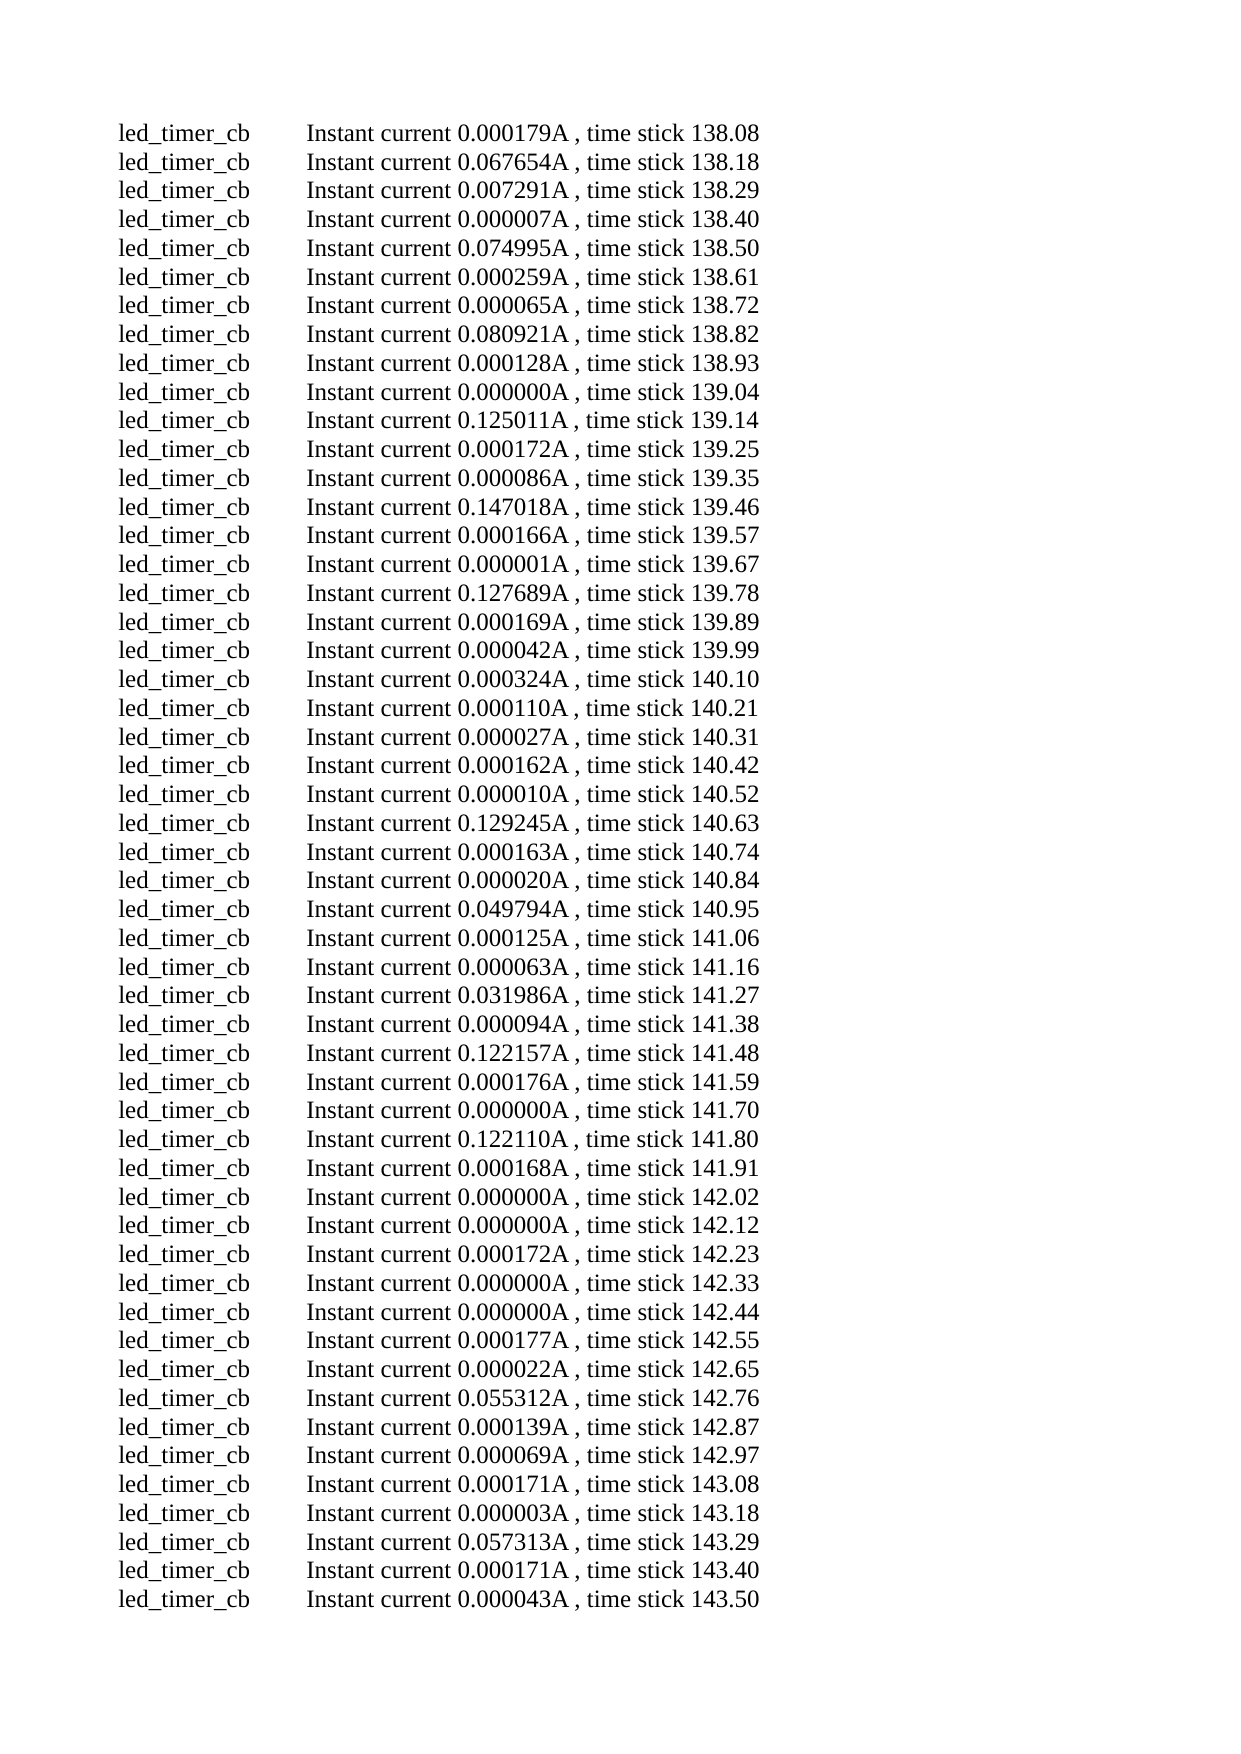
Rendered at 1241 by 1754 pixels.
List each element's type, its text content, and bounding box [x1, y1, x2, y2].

text led_timer_cb Instant current 0.000063A , time stick 141.16 [118, 952, 1122, 981]
text led_timer_cb Instant current 0.000022A , time stick 142.65 [118, 1354, 1122, 1383]
text led_timer_cb Instant current 0.000168A , time stick 141.91 [118, 1153, 1122, 1182]
text led_timer_cb Instant current 0.000324A , time stick 140.10 [118, 664, 1122, 693]
text led_timer_cb Instant current 0.000010A , time stick 140.52 [118, 779, 1122, 808]
text led_timer_cb Instant current 0.000042A , time stick 139.99 [118, 636, 1122, 664]
text led_timer_cb Instant current 0.000000A , time stick 141.70 [118, 1096, 1122, 1124]
text led_timer_cb Instant current 0.074995A , time stick 138.50 [118, 233, 1122, 262]
text led_timer_cb Instant current 0.129245A , time stick 140.63 [118, 808, 1122, 837]
text led_timer_cb Instant current 0.000086A , time stick 139.35 [118, 463, 1122, 492]
text led_timer_cb Instant current 0.000069A , time stick 142.97 [118, 1441, 1122, 1469]
text led_timer_cb Instant current 0.000094A , time stick 141.38 [118, 1009, 1122, 1038]
text led_timer_cb Instant current 0.031986A , time stick 141.27 [118, 981, 1122, 1009]
text led_timer_cb Instant current 0.055312A , time stick 142.76 [118, 1383, 1122, 1412]
text led_timer_cb Instant current 0.057313A , time stick 143.29 [118, 1527, 1122, 1556]
text led_timer_cb Instant current 0.000043A , time stick 143.50 [118, 1584, 1122, 1613]
text led_timer_cb Instant current 0.125011A , time stick 139.14 [118, 406, 1122, 434]
text led_timer_cb Instant current 0.000163A , time stick 140.74 [118, 837, 1122, 866]
text led_timer_cb Instant current 0.080921A , time stick 138.82 [118, 319, 1122, 348]
text led_timer_cb Instant current 0.000171A , time stick 143.40 [118, 1556, 1122, 1584]
text led_timer_cb Instant current 0.007291A , time stick 138.29 [118, 176, 1122, 204]
text led_timer_cb Instant current 0.000162A , time stick 140.42 [118, 751, 1122, 779]
text led_timer_cb Instant current 0.000020A , time stick 140.84 [118, 866, 1122, 894]
text led_timer_cb Instant current 0.000172A , time stick 139.25 [118, 434, 1122, 463]
text led_timer_cb Instant current 0.067654A , time stick 138.18 [118, 147, 1122, 176]
text led_timer_cb Instant current 0.000125A , time stick 141.06 [118, 923, 1122, 952]
text led_timer_cb Instant current 0.000007A , time stick 138.40 [118, 204, 1122, 233]
text led_timer_cb Instant current 0.000003A , time stick 143.18 [118, 1498, 1122, 1527]
text led_timer_cb Instant current 0.000000A , time stick 142.44 [118, 1297, 1122, 1326]
text led_timer_cb Instant current 0.000166A , time stick 139.57 [118, 521, 1122, 549]
text led_timer_cb Instant current 0.000027A , time stick 140.31 [118, 722, 1122, 751]
text led_timer_cb Instant current 0.122110A , time stick 141.80 [118, 1124, 1122, 1153]
text led_timer_cb Instant current 0.127689A , time stick 139.78 [118, 578, 1122, 607]
text led_timer_cb Instant current 0.147018A , time stick 139.46 [118, 492, 1122, 521]
text led_timer_cb Instant current 0.000000A , time stick 142.02 [118, 1182, 1122, 1211]
text led_timer_cb Instant current 0.049794A , time stick 140.95 [118, 894, 1122, 923]
text led_timer_cb Instant current 0.000179A , time stick 138.08 [118, 118, 1122, 147]
text led_timer_cb Instant current 0.000000A , time stick 142.33 [118, 1268, 1122, 1297]
text led_timer_cb Instant current 0.000176A , time stick 141.59 [118, 1067, 1122, 1096]
text led_timer_cb Instant current 0.000001A , time stick 139.67 [118, 549, 1122, 578]
text led_timer_cb Instant current 0.000169A , time stick 139.89 [118, 607, 1122, 636]
text led_timer_cb Instant current 0.000110A , time stick 140.21 [118, 693, 1122, 722]
text led_timer_cb Instant current 0.000139A , time stick 142.87 [118, 1412, 1122, 1441]
text led_timer_cb Instant current 0.000171A , time stick 143.08 [118, 1469, 1122, 1498]
text led_timer_cb Instant current 0.000259A , time stick 138.61 [118, 262, 1122, 291]
text led_timer_cb Instant current 0.000172A , time stick 142.23 [118, 1239, 1122, 1268]
text led_timer_cb Instant current 0.000000A , time stick 142.12 [118, 1211, 1122, 1239]
text led_timer_cb Instant current 0.000177A , time stick 142.55 [118, 1326, 1122, 1354]
text led_timer_cb Instant current 0.122157A , time stick 141.48 [118, 1038, 1122, 1067]
text led_timer_cb Instant current 0.000000A , time stick 139.04 [118, 377, 1122, 406]
text led_timer_cb Instant current 0.000065A , time stick 138.72 [118, 291, 1122, 319]
text led_timer_cb Instant current 0.000128A , time stick 138.93 [118, 348, 1122, 377]
